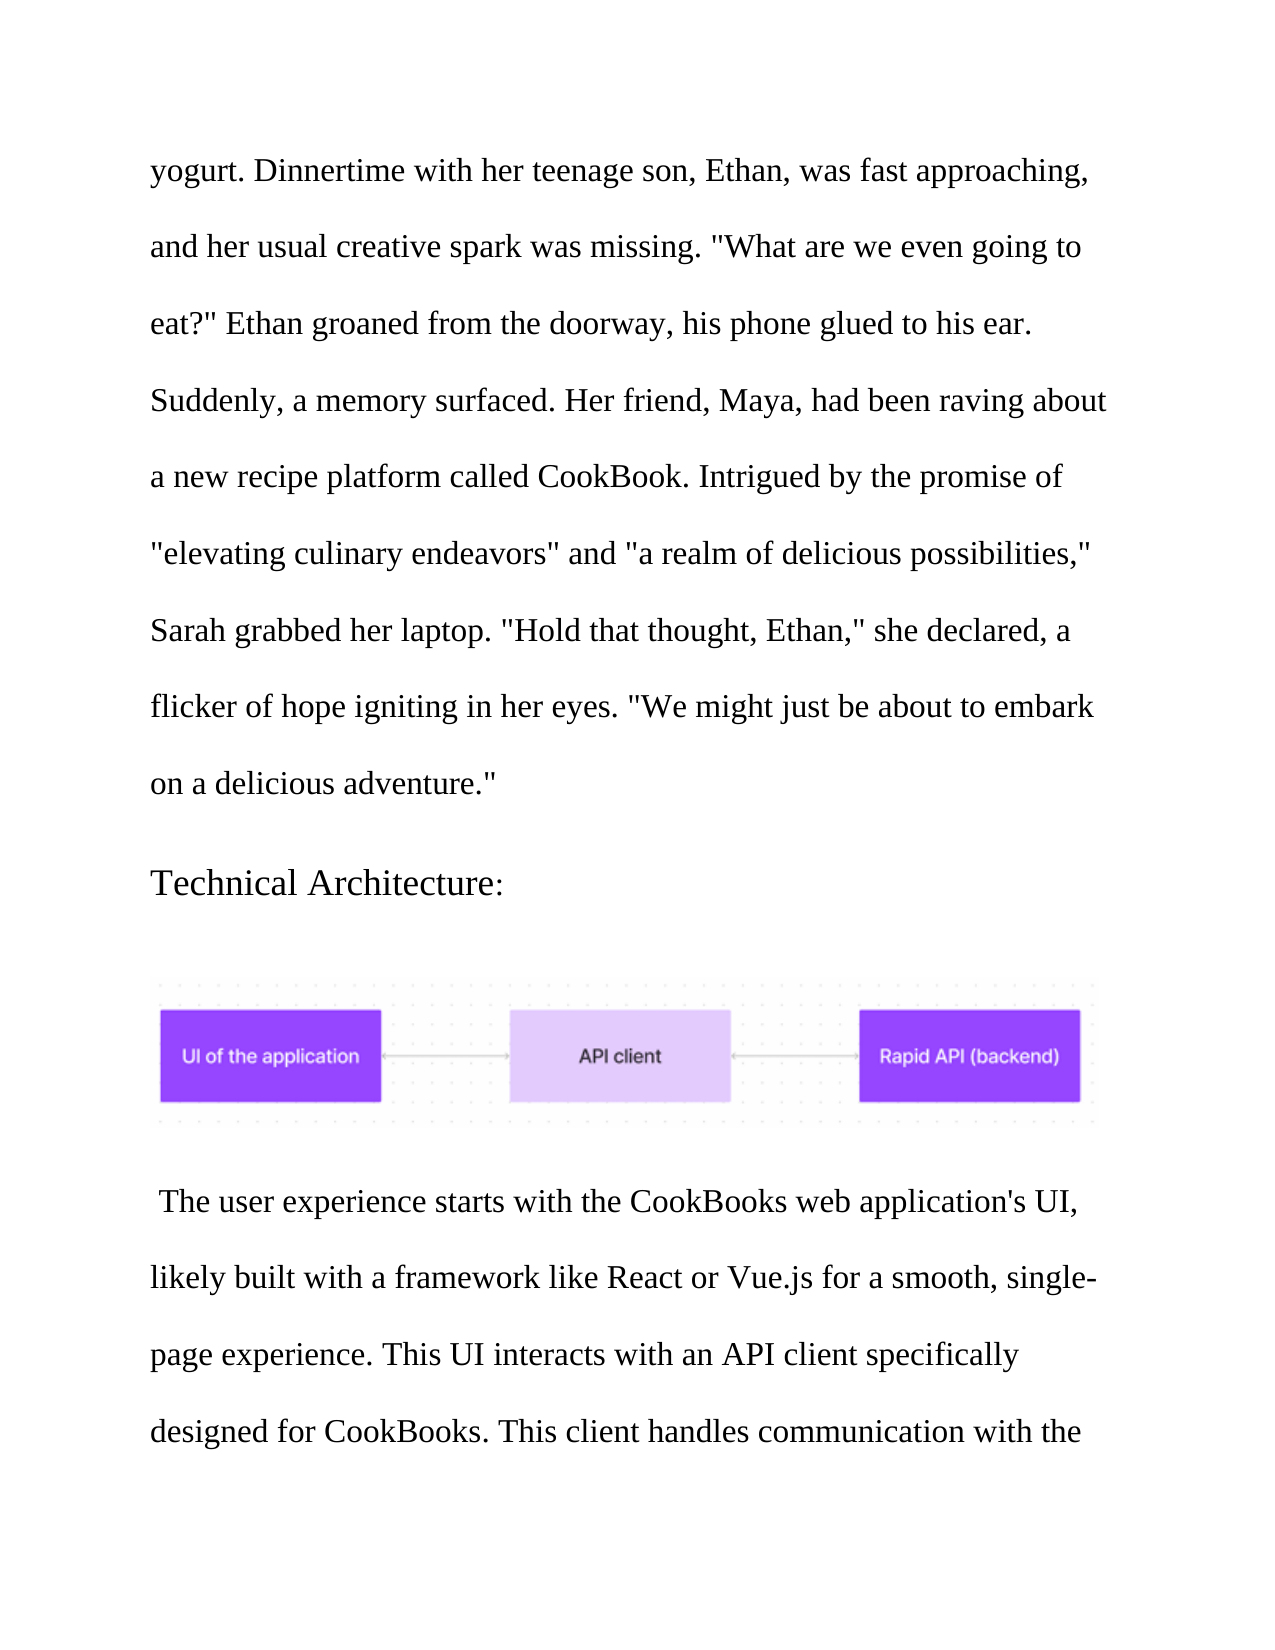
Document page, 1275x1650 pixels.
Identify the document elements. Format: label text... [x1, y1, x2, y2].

text yogurt. Dinnertime with her teenage son, Ethan, was fast approaching, and her usual creative spark was missing. "What are we even going to eat?" Ethan groaned from the doorway, his phone glued to his ear. Suddenly, a memory surfaced. Her friend, Maya, had been raving about a new recipe platform called CookBook. Intrigued by the promise of "elevating culinary endeavors" and "a realm of delicious possibilities," Sarah grabbed her laptop. "Hold that thought, Ethan," she declared, a flicker of hope igniting in her eyes. "We might just be about to embark on a delicious adventure." [150, 150, 1125, 802]
text The user experience starts with the CookBooks web application's UI, likely built with a framework like React or Vue.js for a smooth, single-page experience. This UI interacts with an API client specifically designed for CookBooks. This client handles communication with the [150, 1181, 1125, 1449]
text Technical Architecture: [150, 861, 1125, 904]
picture [150, 967, 1113, 1132]
